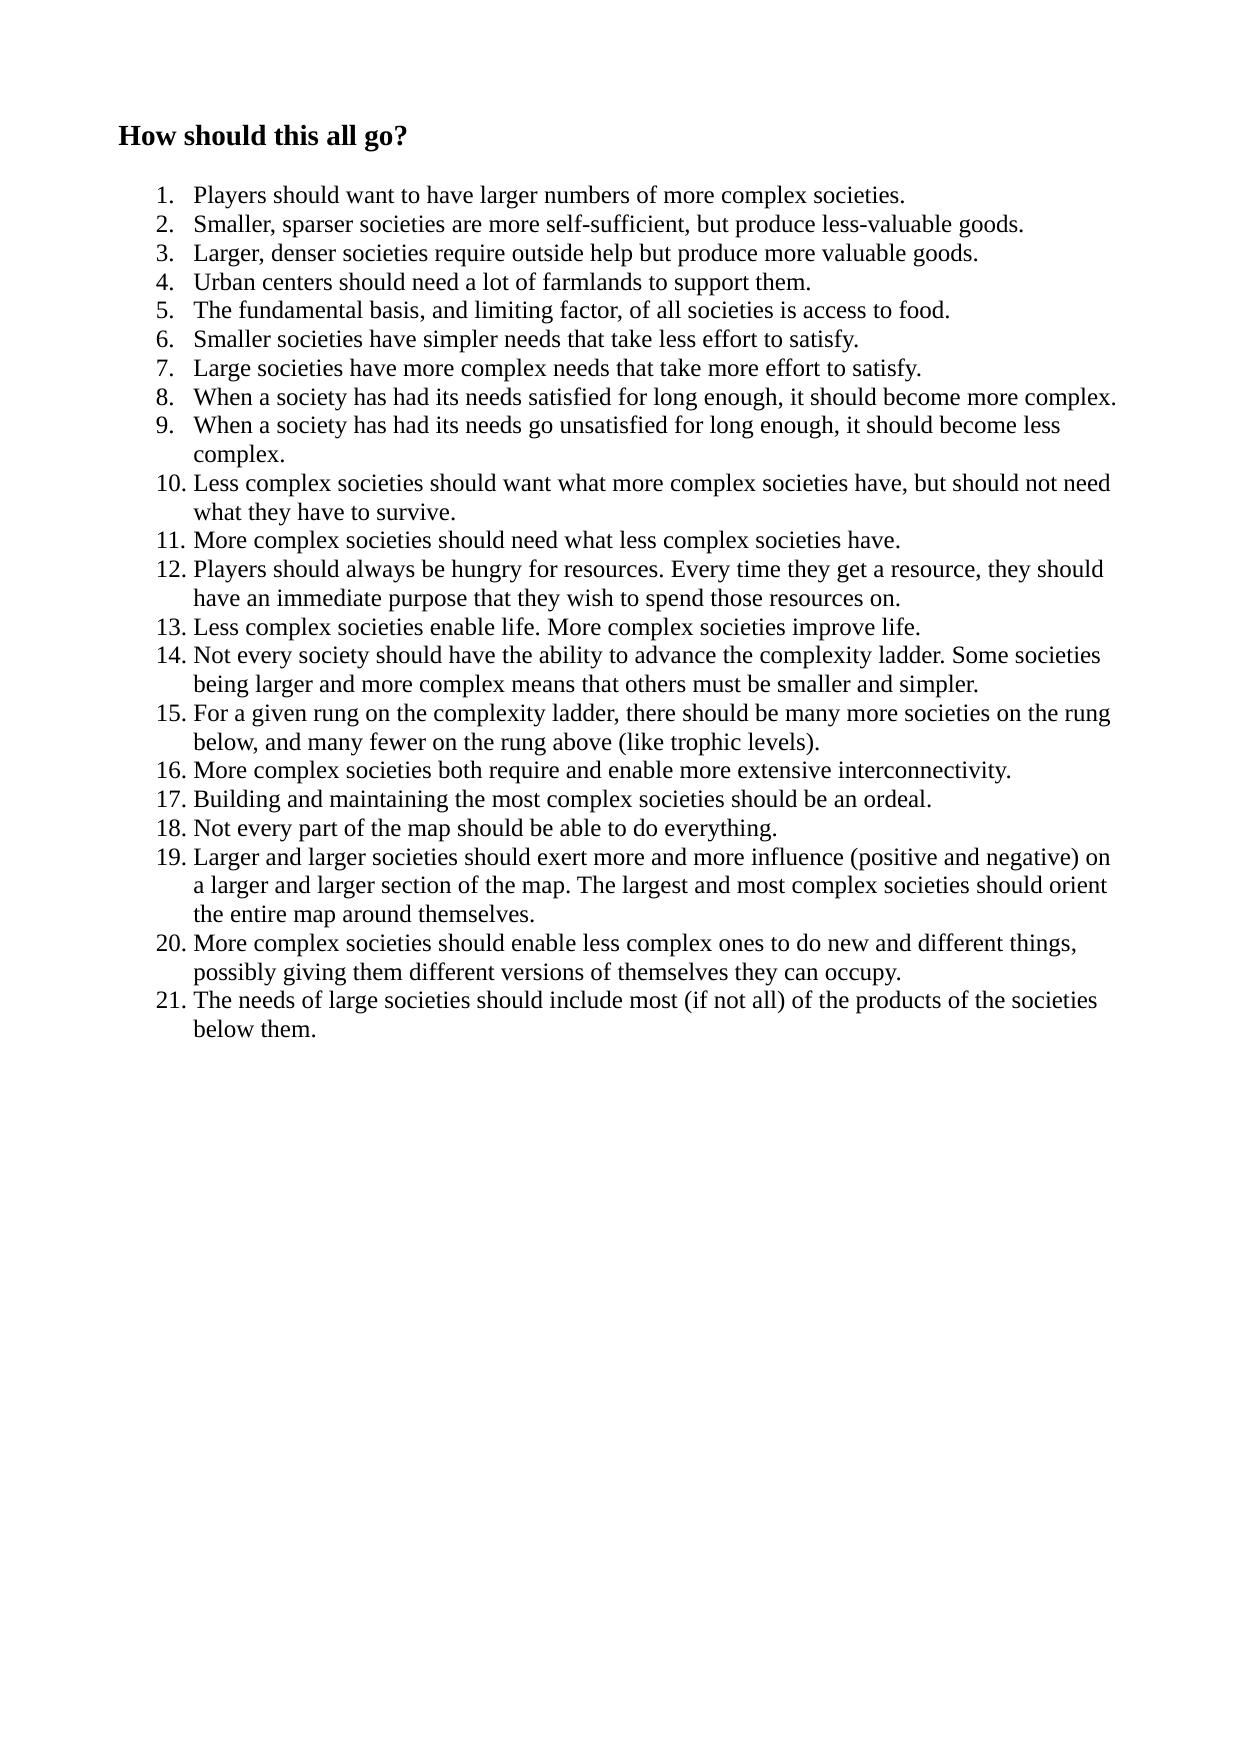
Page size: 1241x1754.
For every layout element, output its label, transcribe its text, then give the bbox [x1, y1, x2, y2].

list Less complex societies should want what more complex societies have, but should not need what they have to survive. [156, 468, 1122, 525]
text How should this all go? [118, 118, 1122, 152]
list Large societies have more complex needs that take more effort to satisfy. [156, 353, 1122, 382]
list Players should want to have larger numbers of more complex societies. [156, 180, 1122, 209]
list Building and maintaining the most complex societies should be an ordeal. [156, 784, 1122, 813]
list Players should always be hungry for resources. Every time they get a resource, they should have an immediate purpose that they wish to spend those resources on. [156, 554, 1122, 612]
list Urban centers should need a lot of farmlands to support them. [156, 267, 1122, 295]
list When a society has had its needs go unsatisfied for long enough, it should become less complex. [156, 410, 1122, 468]
list Smaller, sparser societies are more self-sufficient, but produce less-valuable goods. [156, 209, 1122, 238]
list Smaller societies have simpler needs that take less effort to satisfy. [156, 324, 1122, 353]
list The needs of large societies should include most (if not all) of the products of the societies below them. [156, 985, 1122, 1043]
list More complex societies both require and enable more extensive interconnectivity. [156, 755, 1122, 784]
list Larger, denser societies require outside help but produce more valuable goods. [156, 238, 1122, 267]
list More complex societies should enable less complex ones to do new and different things, possibly giving them different versions of themselves they can occupy. [156, 928, 1122, 985]
list More complex societies should need what less complex societies have. [156, 525, 1122, 554]
list Less complex societies enable life. More complex societies improve life. [156, 612, 1122, 640]
list Not every part of the map should be able to do everything. [156, 813, 1122, 842]
list When a society has had its needs satisfied for long enough, it should become more complex. [156, 382, 1122, 410]
list The fundamental basis, and limiting factor, of all societies is access to food. [156, 295, 1122, 324]
list Larger and larger societies should exert more and more influence (positive and negative) on a larger and larger section of the map. The largest and most complex societies should orient the entire map around themselves. [156, 842, 1122, 928]
list For a given rung on the complexity ladder, there should be many more societies on the rung below, and many fewer on the rung above (like trophic levels). [156, 698, 1122, 755]
list Not every society should have the ability to advance the complexity ladder. Some societies being larger and more complex means that others must be smaller and simpler. [156, 640, 1122, 698]
